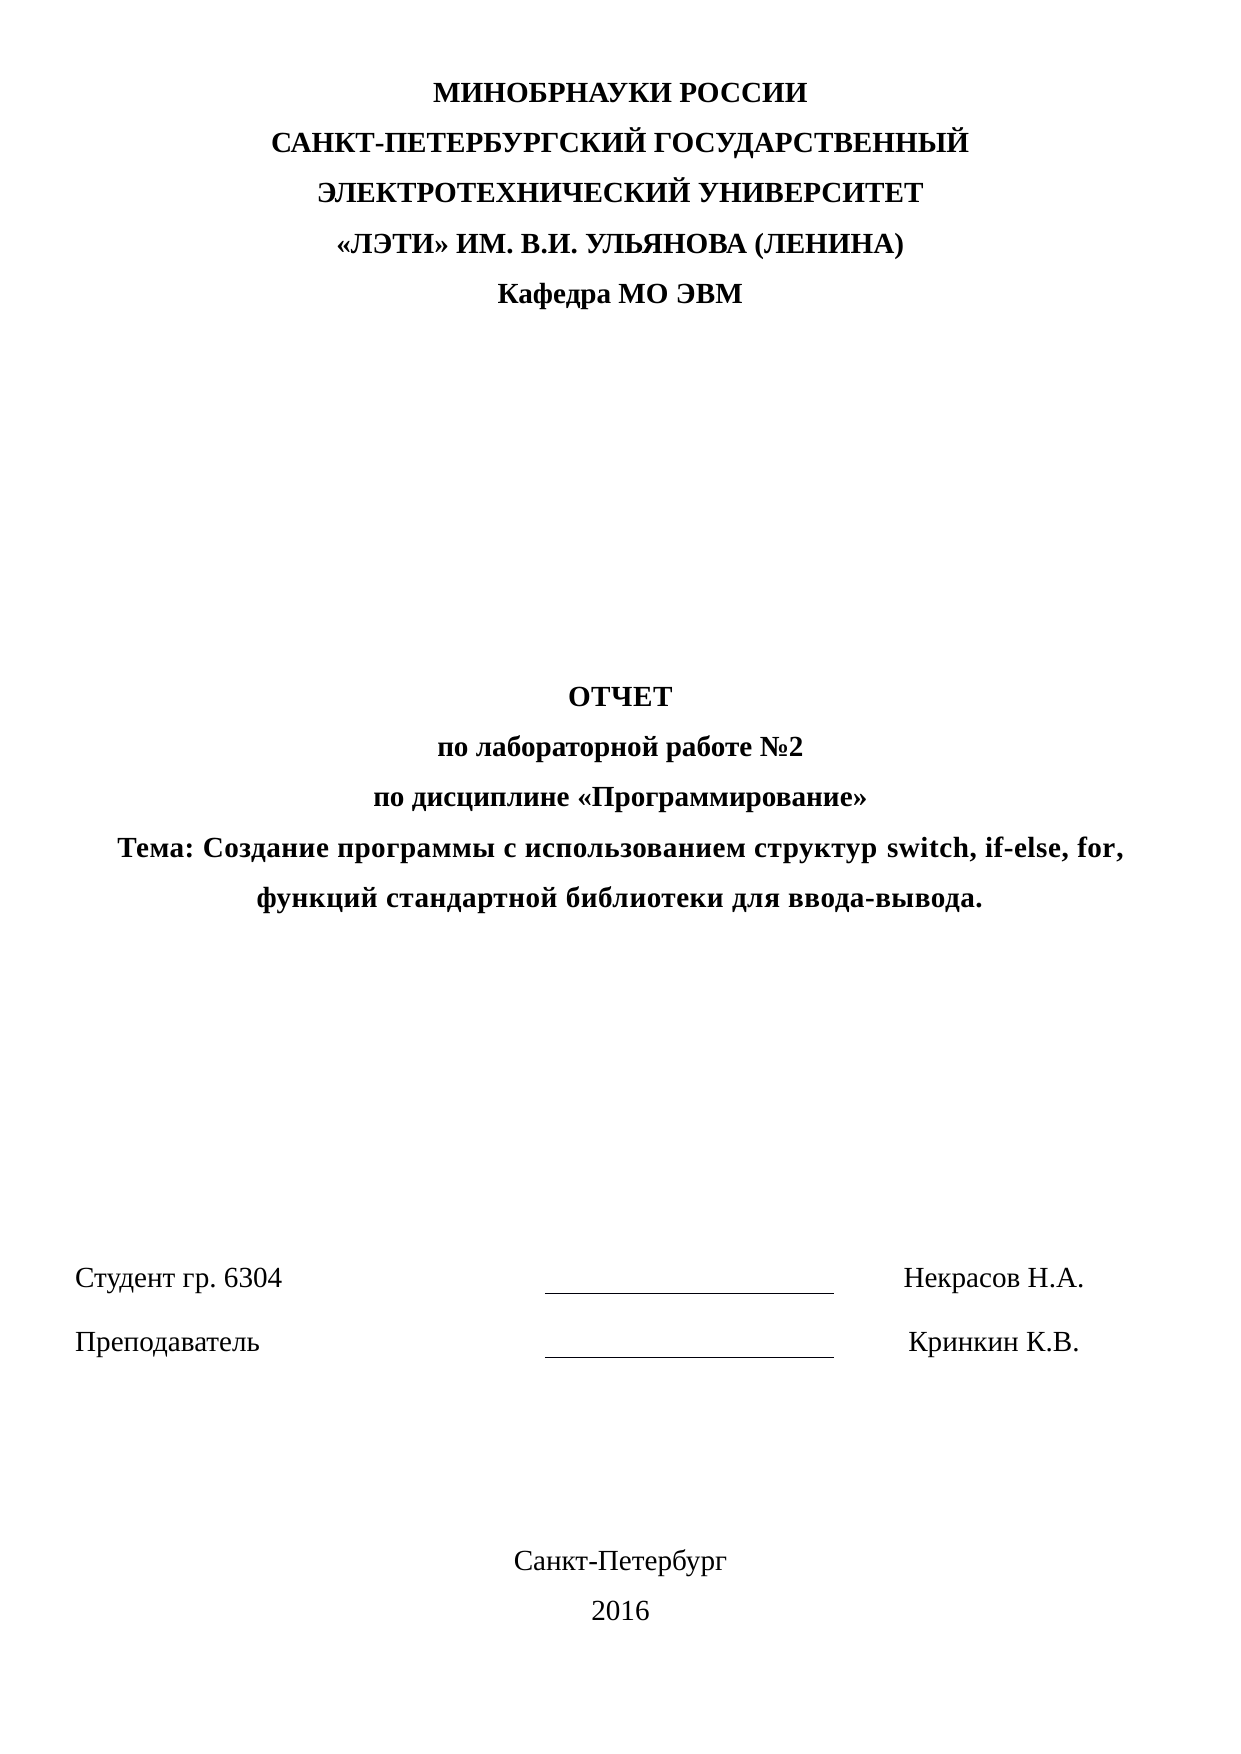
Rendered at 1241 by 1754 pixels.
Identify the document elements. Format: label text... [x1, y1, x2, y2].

table_cell [545, 1294, 833, 1357]
text МИНОБРНАУКИ РОССИИ [75, 75, 1165, 108]
text отчет [75, 679, 1165, 712]
text Кафедра МО ЭВМ [75, 276, 1165, 310]
table_cell Кринкин К.В. [834, 1293, 1154, 1357]
text 2016 [75, 1593, 1165, 1627]
table_header [545, 1229, 833, 1293]
text по дисциплине «Программирование» [75, 779, 1165, 813]
table_header Некрасов Н.А. [834, 1229, 1154, 1293]
text Санкт-Петербургский государственный [75, 125, 1165, 159]
text «ЛЭТИ» им. В.И. Ульянова (Ленина) [75, 226, 1165, 259]
table_header Студент гр. 6304 [64, 1229, 545, 1293]
text Тема: Создание программы с использованием структур switch, if-else, for, функций стандартной библиотеки для ввода-вывода. [75, 830, 1165, 913]
table_cell Преподаватель [64, 1293, 545, 1357]
text по лабораторной работе №2 [75, 729, 1165, 763]
text Санкт-Петербург [75, 1543, 1165, 1576]
text электротехнический университет [75, 176, 1165, 209]
